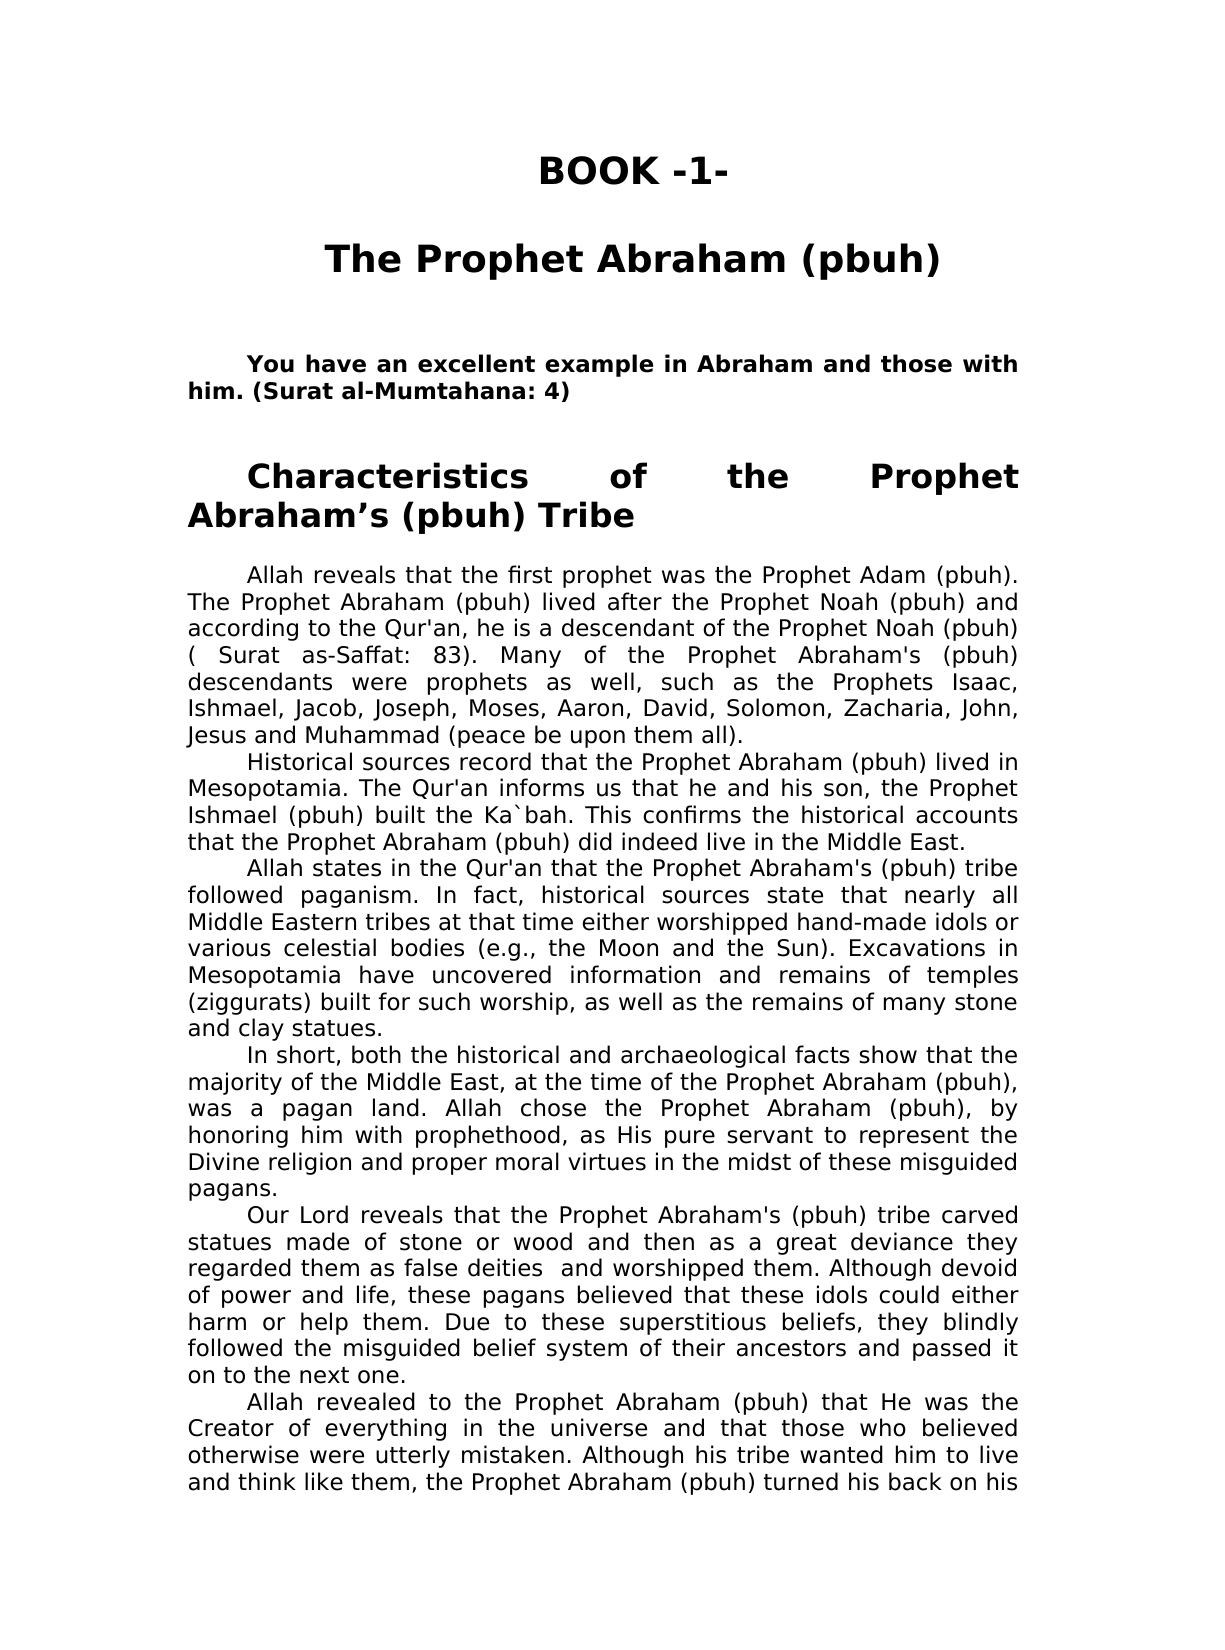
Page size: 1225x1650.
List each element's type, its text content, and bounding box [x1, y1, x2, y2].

text Allah states in the Qur'an that the Prophet Abraham's (pbuh) tribe followed paganism. In fact, historical sources state that nearly all Middle Eastern tribes at that time either worshipped hand-made idols or various celestial bodies (e.g., the Moon and the Sun). Excavations in Mesopotamia have uncovered information and remains of temples (ziggurats) built for such worship, as well as the remains of many stone and clay statues. [187, 856, 1020, 1042]
text BOOK -1- [187, 150, 1020, 194]
text The Prophet Abraham (pbuh) [187, 237, 1020, 281]
text You have an excellent example in Abraham and those with him. (Surat al-Mumtahana: 4) [187, 351, 1020, 404]
text Our Lord reveals that the Prophet Abraham's (pbuh) tribe carved statues made of stone or wood and then as a great deviance they regarded them as false deities and worshipped them. Although devoid of power and life, these pagans believed that these idols could either harm or help them. Due to these superstitious beliefs, they blindly followed the misguided belief system of their ancestors and passed it on to the next one. [187, 1202, 1020, 1389]
text Allah reveals that the first prophet was the Prophet Adam (pbuh). The Prophet Abraham (pbuh) lived after the Prophet Noah (pbuh) and according to the Qur'an, he is a descendant of the Prophet Noah (pbuh) ( Surat as-Saffat: 83). Many of the Prophet Abraham's (pbuh) descendants were prophets as well, such as the Prophets Isaac, Ishmael, Jacob, Joseph, Moses, Aaron, David, Solomon, Zacharia, John, Jesus and Muhammad (peace be upon them all). [187, 562, 1020, 749]
text Allah revealed to the Prophet Abraham (pbuh) that He was the Creator of everything in the universe and that those who believed otherwise were utterly mistaken. Although his tribe wanted him to live and think like them, the Prophet Abraham (pbuh) turned his back on his [187, 1389, 1020, 1496]
text In short, both the historical and archaeological facts show that the majority of the Middle East, at the time of the Prophet Abraham (pbuh), was a pagan land. Allah chose the Prophet Abraham (pbuh), by honoring him with prophethood, as His pure servant to represent the Divine religion and proper moral virtues in the midst of these misguided pagans. [187, 1042, 1020, 1202]
text Historical sources record that the Prophet Abraham (pbuh) lived in Mesopotamia. The Qur'an informs us that he and his son, the Prophet Ishmael (pbuh) built the Ka`bah. This confirms the historical accounts that the Prophet Abraham (pbuh) did indeed live in the Middle East. [187, 749, 1020, 856]
text Characteristics of the Prophet Abraham’s (pbuh) Tribe [187, 458, 1020, 536]
